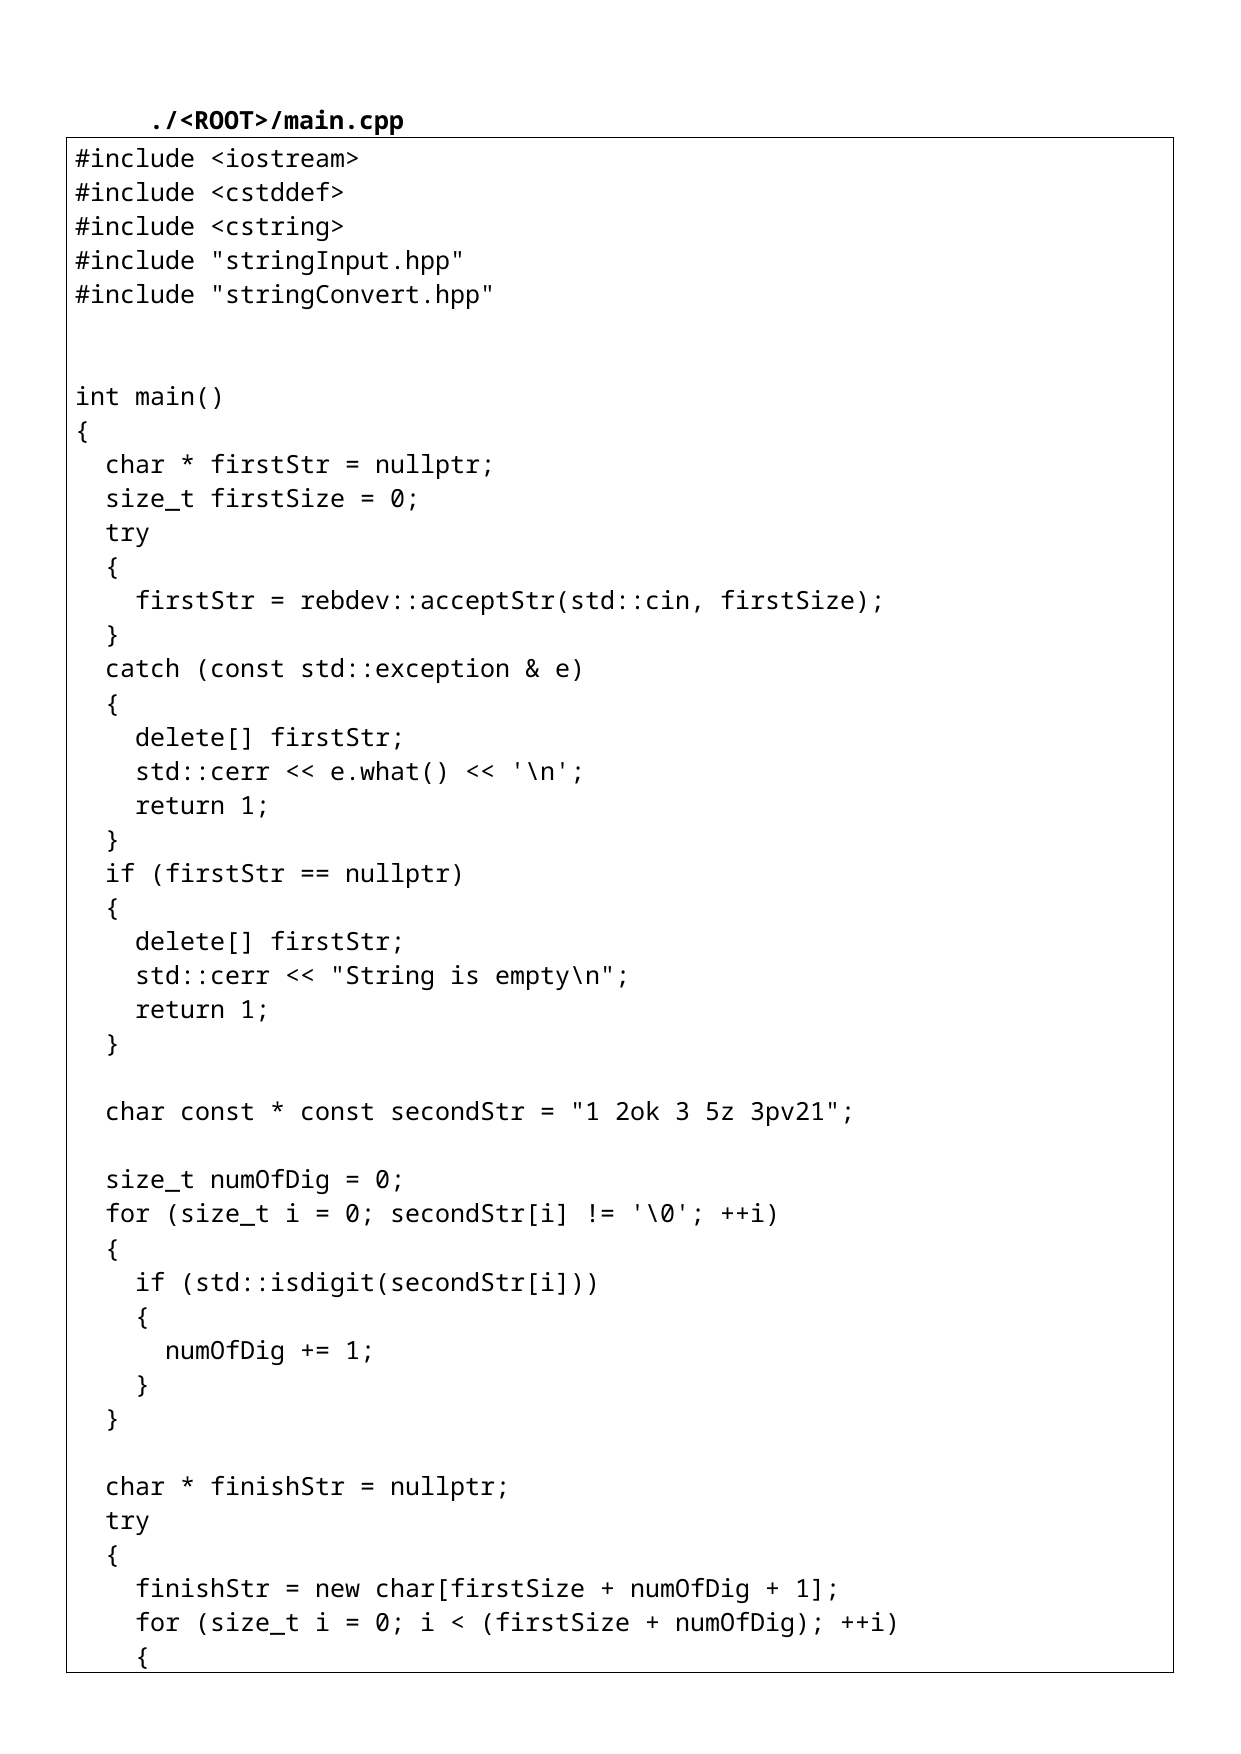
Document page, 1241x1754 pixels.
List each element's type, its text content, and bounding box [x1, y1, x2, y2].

text #include "stringInput.hpp" [75, 242, 1165, 276]
text for (size_t i = 0; secondStr[i] != '\0'; ++i) [75, 1196, 1165, 1230]
text size_t numOfDig = 0; [75, 1162, 1165, 1196]
text numOfDig += 1; [75, 1332, 1165, 1366]
text std::cerr << "String is empty\n"; [75, 958, 1165, 992]
text #include <cstring> [75, 208, 1165, 242]
text #include <cstddef> [75, 174, 1165, 208]
text catch (const std::exception & e) [75, 651, 1165, 685]
text #include <iostream> [67, 138, 1173, 174]
text { [75, 1537, 1165, 1571]
text for (size_t i = 0; i < (firstSize + numOfDig); ++i) [75, 1605, 1165, 1639]
text return 1; [75, 787, 1165, 821]
text finishStr = new char[firstSize + numOfDig + 1]; [75, 1571, 1165, 1605]
text if (std::isdigit(secondStr[i])) [75, 1264, 1165, 1298]
text firstStr = rebdev::acceptStr(std::cin, firstSize); [75, 583, 1165, 617]
text { [75, 1230, 1165, 1264]
text { [75, 1298, 1165, 1332]
text if (firstStr == nullptr) [75, 856, 1165, 889]
text } [75, 1366, 1165, 1401]
text } [75, 1026, 1165, 1060]
text return 1; [75, 992, 1165, 1026]
text std::cerr << e.what() << '\n'; [75, 753, 1165, 787]
text { [75, 685, 1165, 719]
text { [75, 413, 1165, 447]
text { [75, 549, 1165, 583]
text size_t firstSize = 0; [75, 481, 1165, 515]
text ./<ROOT>/main.cpp [75, 103, 1165, 137]
text #include "stringConvert.hpp" [75, 276, 1165, 311]
text delete[] firstStr; [75, 924, 1165, 958]
text char const * const secondStr = "1 2ok 3 5z 3pv21"; [75, 1094, 1165, 1128]
text try [75, 515, 1165, 549]
text int main() [75, 379, 1165, 413]
text try [75, 1503, 1165, 1537]
text } [75, 617, 1165, 651]
text { [75, 889, 1165, 924]
text char * finishStr = nullptr; [75, 1469, 1165, 1503]
text } [75, 821, 1165, 856]
text { [75, 1639, 1165, 1672]
text delete[] firstStr; [75, 719, 1165, 753]
text } [75, 1401, 1165, 1434]
text char * firstStr = nullptr; [75, 447, 1165, 481]
